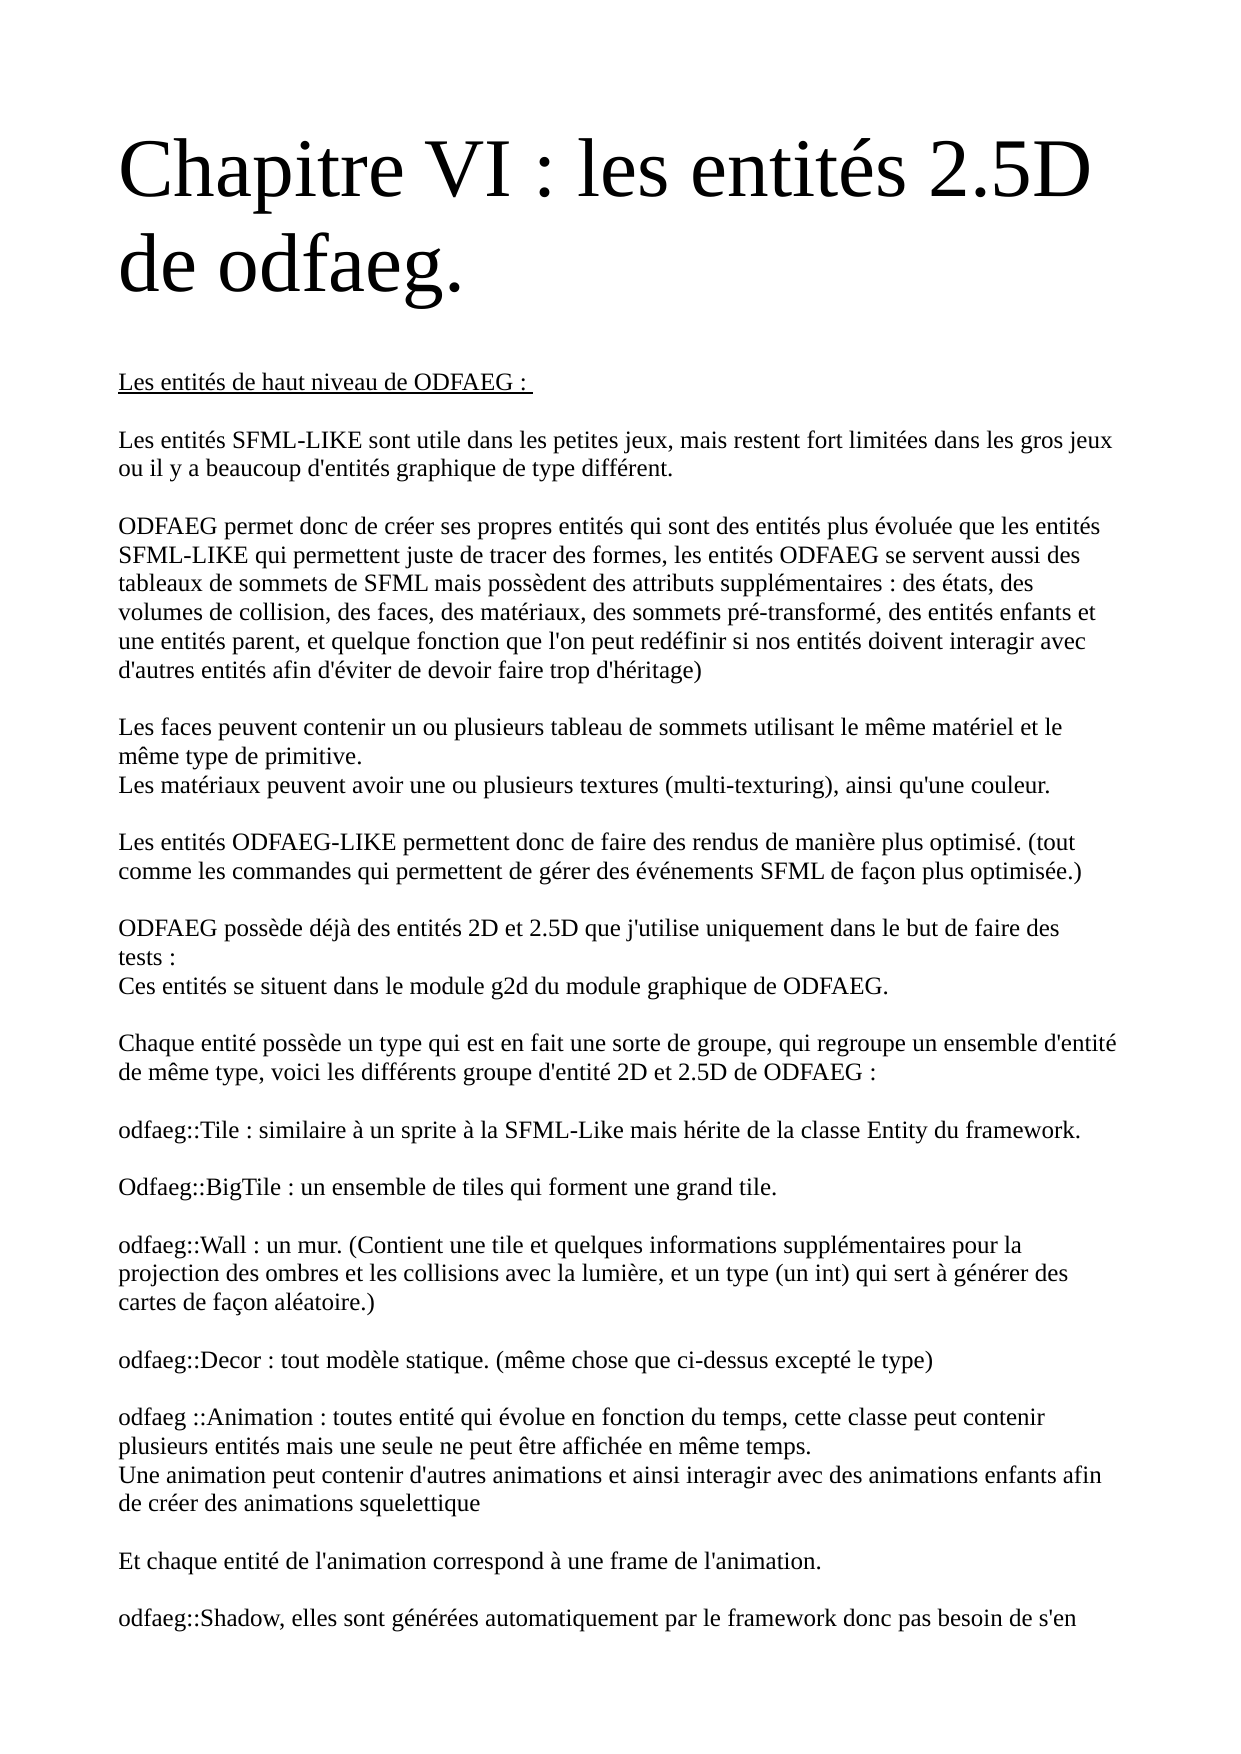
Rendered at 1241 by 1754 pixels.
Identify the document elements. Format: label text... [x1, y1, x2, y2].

text Les matériaux peuvent avoir une ou plusieurs textures (multi-texturing), ainsi qu'une couleur. [118, 770, 1122, 798]
text odfaeg ::Animation : toutes entité qui évolue en fonction du temps, cette classe peut contenir plusieurs entités mais une seule ne peut être affichée en même temps. [118, 1402, 1122, 1460]
text Chaque entité possède un type qui est en fait une sorte de groupe, qui regroupe un ensemble d'entité de même type, voici les différents groupe d'entité 2D et 2.5D de ODFAEG : [118, 1028, 1122, 1086]
text Les entités SFML-LIKE sont utile dans les petites jeux, mais restent fort limitées dans les gros jeux ou il y a beaucoup d'entités graphique de type différent. [118, 425, 1122, 482]
text Les faces peuvent contenir un ou plusieurs tableau de sommets utilisant le même matériel et le même type de primitive. [118, 712, 1122, 770]
text Une animation peut contenir d'autres animations et ainsi interagir avec des animations enfants afin de créer des animations squelettique [118, 1460, 1122, 1517]
text odfaeg::Tile : similaire à un sprite à la SFML-Like mais hérite de la classe Entity du framework. [118, 1115, 1122, 1143]
text Chapitre VI : les entités 2.5D de odfaeg. [118, 118, 1122, 310]
text odfaeg::Wall : un mur. (Contient une tile et quelques informations supplémentaires pour la projection des ombres et les collisions avec la lumière, et un type (un int) qui sert à générer des cartes de façon aléatoire.) [118, 1230, 1122, 1316]
text ODFAEG permet donc de créer ses propres entités qui sont des entités plus évoluée que les entités SFML-LIKE qui permettent juste de tracer des formes, les entités ODFAEG se servent aussi des tableaux de sommets de SFML mais possèdent des attributs supplémentaires : des états, des volumes de collision, des faces, des matériaux, des sommets pré-transformé, des entités enfants et une entités parent, et quelque fonction que l'on peut redéfinir si nos entités doivent interagir avec d'autres entités afin d'éviter de devoir faire trop d'héritage) [118, 511, 1122, 683]
text Et chaque entité de l'animation correspond à une frame de l'animation. [118, 1546, 1122, 1575]
text Les entités de haut niveau de ODFAEG : [118, 367, 1122, 396]
text ODFAEG possède déjà des entités 2D et 2.5D que j'utilise uniquement dans le but de faire des tests : [118, 913, 1122, 971]
text odfaeg::Shadow, elles sont générées automatiquement par le framework donc pas besoin de s'en [118, 1603, 1122, 1632]
text odfaeg::Decor : tout modèle statique. (même chose que ci-dessus excepté le type) [118, 1345, 1122, 1373]
text Ces entités se situent dans le module g2d du module graphique de ODFAEG. [118, 971, 1122, 1000]
text Odfaeg::BigTile : un ensemble de tiles qui forment une grand tile. [118, 1172, 1122, 1201]
text Les entités ODFAEG-LIKE permettent donc de faire des rendus de manière plus optimisé. (tout comme les commandes qui permettent de gérer des événements SFML de façon plus optimisée.) [118, 827, 1122, 885]
